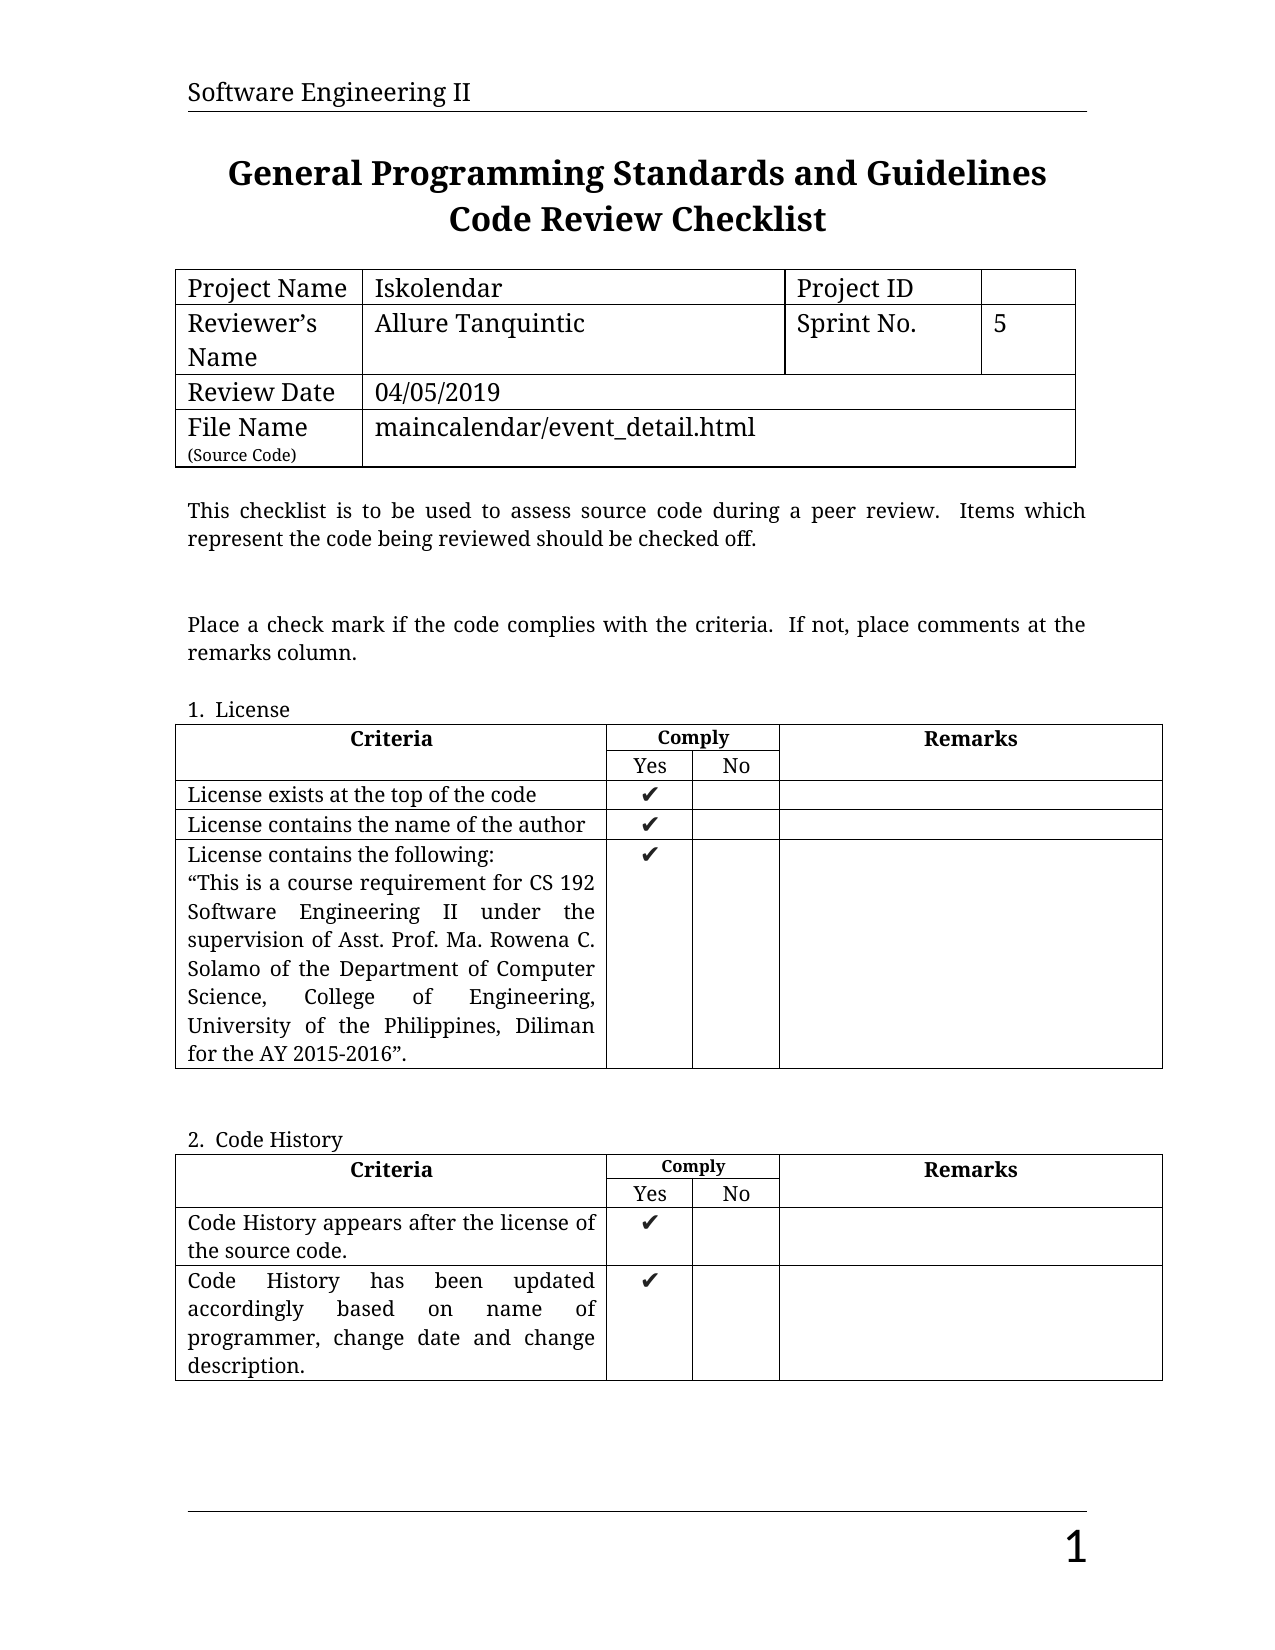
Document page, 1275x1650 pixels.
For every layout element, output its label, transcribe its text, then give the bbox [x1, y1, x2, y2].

table_cell [693, 781, 779, 809]
table_cell [693, 1208, 779, 1265]
table_cell ✔ [607, 1208, 692, 1265]
table_cell [693, 840, 779, 1068]
table_cell No [693, 1179, 779, 1207]
table_cell [780, 1208, 1162, 1265]
table_cell ✔ [607, 810, 692, 839]
table_cell Sprint No. [786, 305, 981, 373]
text General Programming Standards and Guidelines Code Review Checklist [187, 150, 1087, 241]
text Place a check mark if the code complies with the criteria. If not, place comments at the remarks column. [187, 610, 1087, 667]
table_cell [780, 840, 1162, 1068]
table_cell License contains the name of the author [176, 810, 606, 839]
table_header Comply [607, 725, 779, 750]
table_cell [693, 810, 779, 839]
table_header Criteria [176, 725, 606, 779]
table_header Remarks [780, 1155, 1162, 1207]
table_cell Yes [607, 1179, 692, 1207]
table_cell Reviewer’s Name [176, 305, 362, 373]
text 1. License [187, 695, 1087, 723]
table_cell Yes [607, 751, 692, 779]
table_cell [780, 810, 1162, 839]
table_cell maincalendar/event_detail.html [363, 410, 1075, 466]
table_header Project ID [786, 270, 981, 304]
table_cell ✔ [607, 781, 692, 809]
table_cell 04/05/2019 [363, 375, 1075, 409]
table_header Comply [607, 1155, 779, 1178]
table_cell [693, 1266, 779, 1380]
table_cell File Name (Source Code) [176, 410, 362, 466]
table_cell Allure Tanquintic [363, 305, 784, 373]
table_cell No [693, 751, 779, 779]
table_cell Review Date [176, 375, 362, 409]
table_header Criteria [176, 1155, 606, 1207]
table_cell Code History appears after the license of the source code. [176, 1208, 606, 1265]
table_cell ✔ [607, 1266, 692, 1380]
text This checklist is to be used to assess source code during a peer review. Items which represent the code being reviewed should be checked off. [187, 496, 1087, 553]
table_cell [780, 1266, 1162, 1380]
table_header Project Name [176, 270, 362, 304]
table_cell 5 [982, 305, 1075, 373]
table_cell License contains the following: “This is a course requirement for CS 192 Software Engineering II under the supervision of Asst. Prof. Ma. Rowena C. Solamo of the Department of Computer Science, College of Engineering, University of the Philippines, Diliman for the AY 2015-2016”. [176, 840, 606, 1068]
table_header Iskolendar [363, 270, 784, 304]
table_header [982, 270, 1075, 304]
table_cell Code History has been updated accordingly based on name of programmer, change date and change description. [176, 1266, 606, 1380]
table_cell License exists at the top of the code [176, 781, 606, 809]
text 2. Code History [187, 1126, 1087, 1154]
table_cell [780, 781, 1162, 809]
table_header Remarks [780, 725, 1162, 779]
table_cell ✔ [607, 840, 692, 1068]
